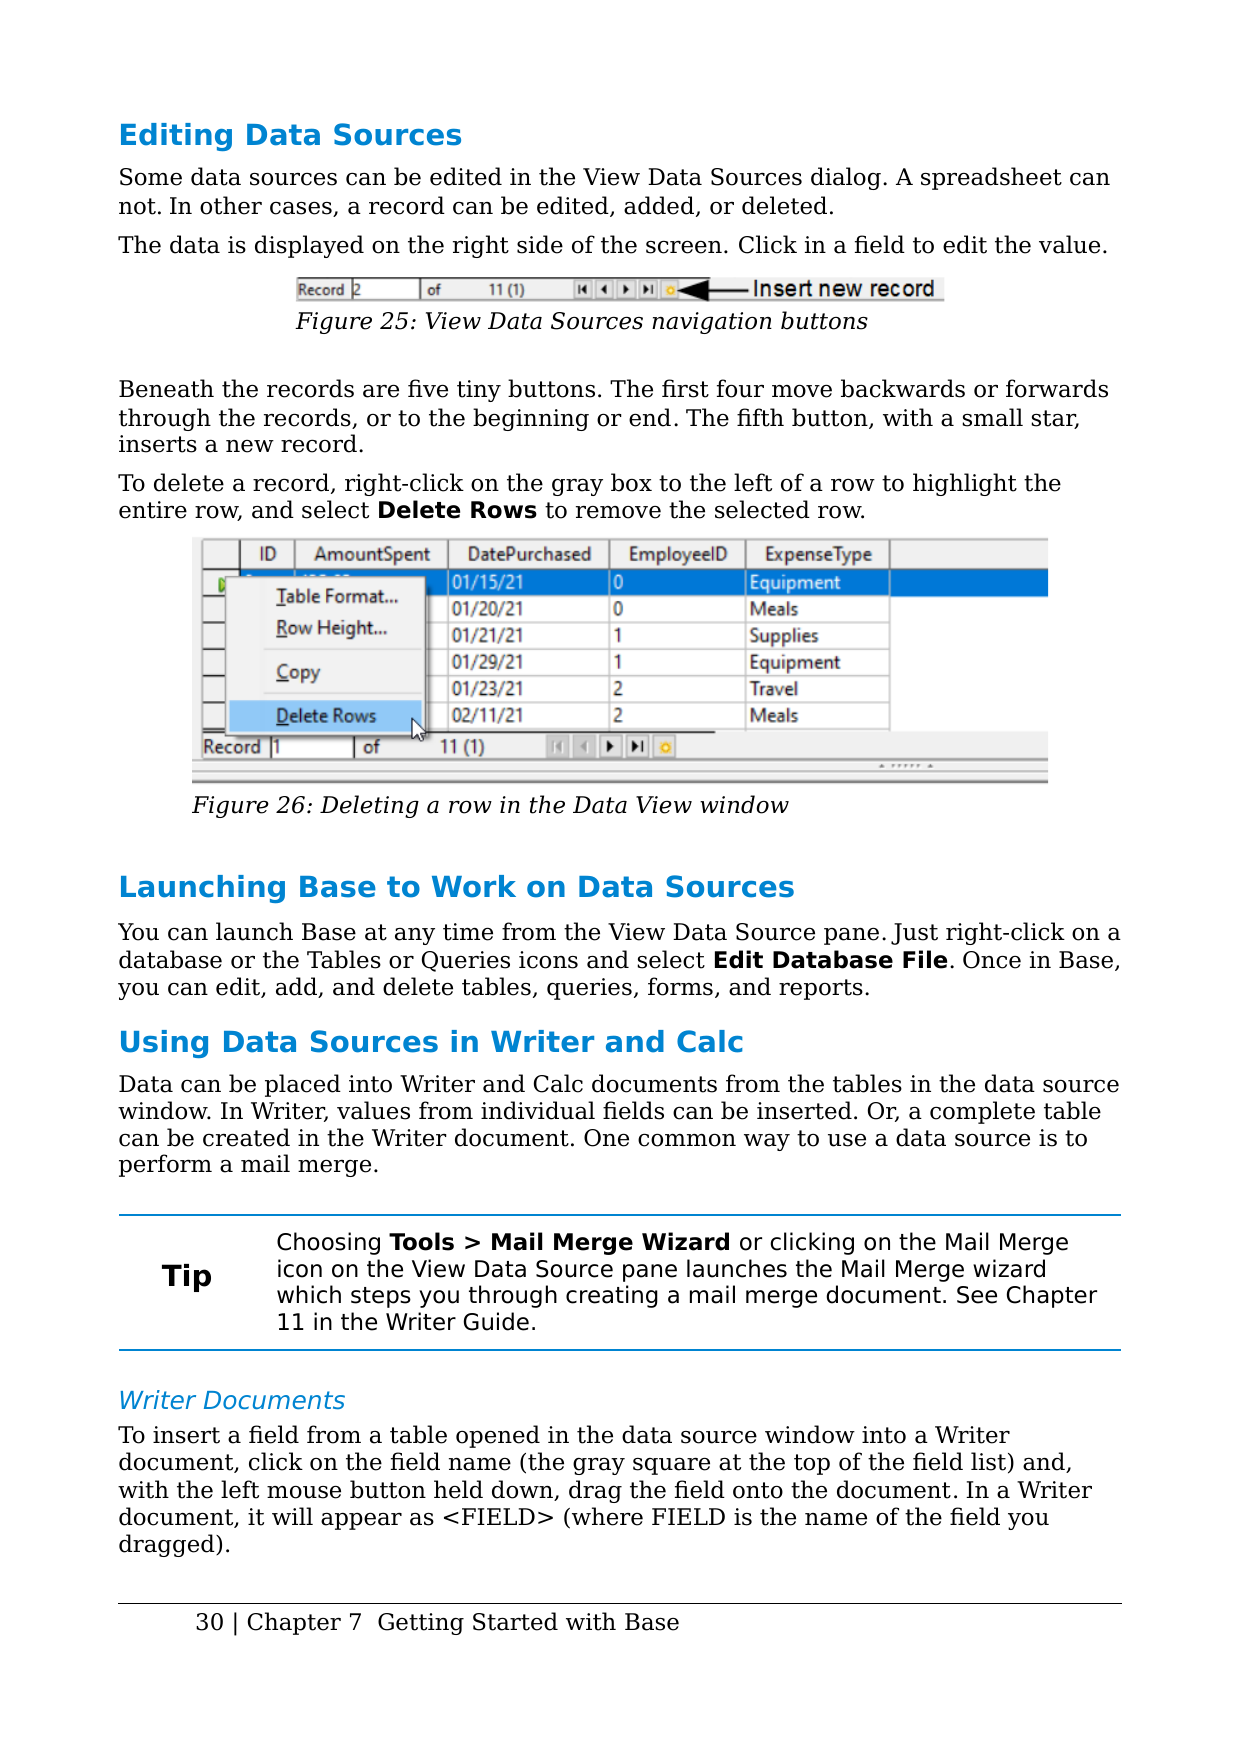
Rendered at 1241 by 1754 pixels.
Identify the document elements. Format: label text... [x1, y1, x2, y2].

text Figure 25: View Data Sources navigation buttons [296, 308, 944, 334]
text To insert a field from a table opened in the data source window into a Writer document, click on the field name (the gray square at the top of the field list) and, with the left mouse button held down, drag the field onto the document. In a Writer document, it will appear as <FIELD> (where FIELD is the name of the field you dragged). [118, 1422, 1122, 1557]
subtitle Writer Documents [118, 1386, 1122, 1416]
subtitle Using Data Sources in Writer and Calc [118, 1025, 1122, 1059]
text Some data sources can be edited in the View Data Sources dialog. A spreadsheet can not. In other cases, a record can be edited, added, or deleted. [118, 164, 1122, 220]
table_header Tip [119, 1216, 255, 1349]
text Beneath the records are five tiny buttons. The first four move backwards or forwards through the records, or to the beginning or end. The fifth button, with a small star, inserts a new record. [118, 376, 1122, 458]
text To delete a record, right-click on the gray box to the left of a row to highlight the entire row, and select Delete Rows to remove the selected row. [118, 471, 1122, 524]
subtitle Editing Data Sources [118, 118, 1122, 152]
picture [295, 271, 945, 308]
subtitle Launching Base to Work on Data Sources [118, 870, 1122, 904]
table_header Choosing Tools > Mail Merge Wizard or clicking on the Mail Merge icon on the View Data Source pane launches the Mail Merge wizard which steps you through creating a mail merge document. See Chapter 11 in the Writer Guide. [255, 1216, 1121, 1349]
text The data is displayed on the right side of the screen. Click in a field to edit the value. [118, 232, 1122, 259]
text Data can be placed into Writer and Calc documents from the tables in the data source window. In Writer, values from individual fields can be inserted. Or, a complete table can be created in the Writer document. One common way to use a data source is to perform a mail merge. [118, 1071, 1122, 1178]
text You can launch Base at any time from the View Data Source pane. Just right-click on a database or the Tables or Queries icons and select Edit Database File. Once in Base, you can edit, add, and delete tables, queries, forms, and reports. [118, 917, 1122, 1001]
picture [192, 536, 1049, 793]
text Figure 26: Deleting a row in the Data View window [192, 793, 1048, 819]
